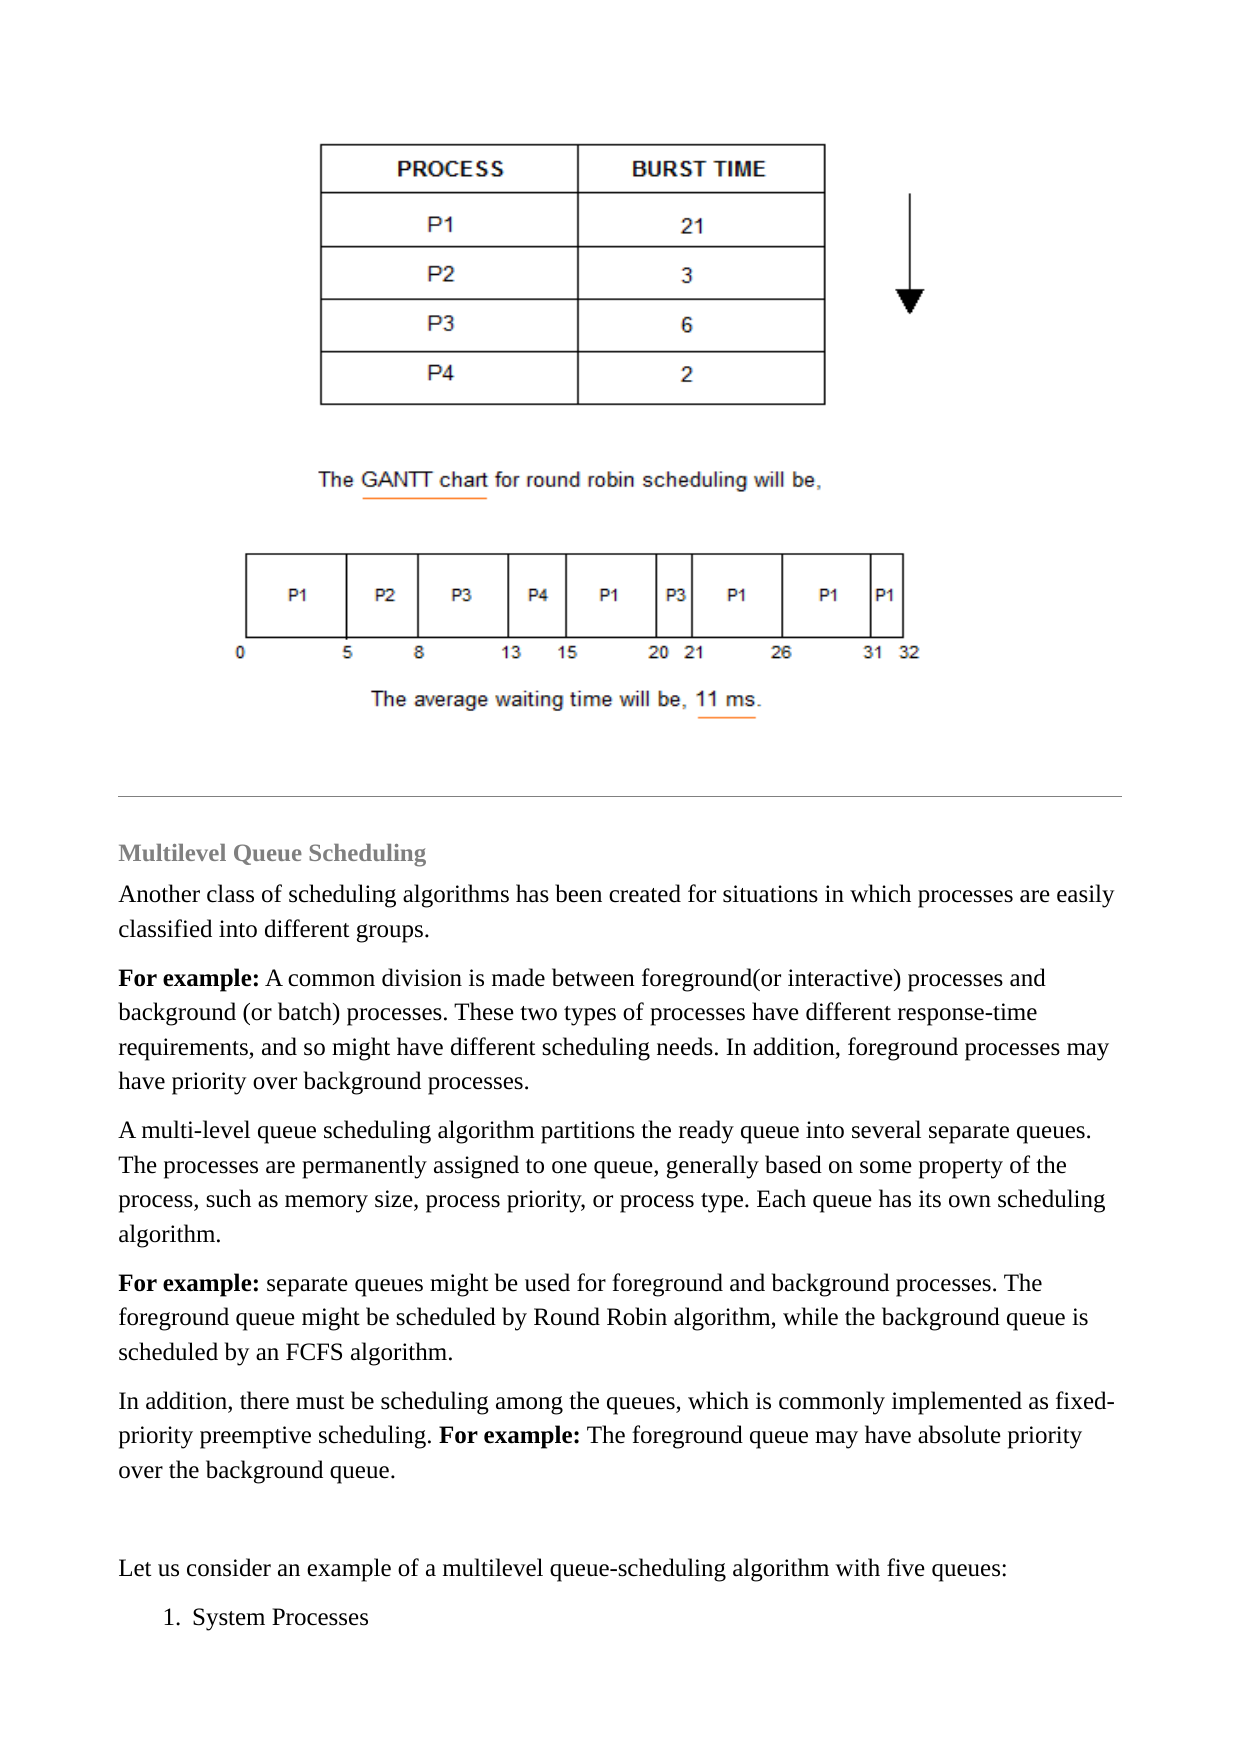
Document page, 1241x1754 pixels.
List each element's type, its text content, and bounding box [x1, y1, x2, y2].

picture [118, 118, 1054, 762]
text Let us consider an example of a multilevel queue-scheduling algorithm with five queues: [118, 1553, 1122, 1582]
subtitle Multilevel Queue Scheduling [118, 838, 1122, 867]
list System Processes [162, 1602, 1122, 1631]
text For example: A common division is made between foreground(or interactive) processes and background (or batch) processes. These two types of processes have different response-time requirements, and so might have different scheduling needs. In addition, foreground processes may have priority over background processes. [118, 963, 1122, 1095]
text In addition, there must be scheduling among the queues, which is commonly implemented as fixed-priority preemptive scheduling. For example: The foreground queue may have absolute priority over the background queue. [118, 1386, 1122, 1484]
text For example: separate queues might be used for foreground and background processes. The foreground queue might be scheduled by Round Robin algorithm, while the background queue is scheduled by an FCFS algorithm. [118, 1268, 1122, 1366]
text A multi-level queue scheduling algorithm partitions the ready queue into several separate queues. The processes are permanently assigned to one queue, generally based on some property of the process, such as memory size, process priority, or process type. Each queue has its own scheduling algorithm. [118, 1115, 1122, 1248]
text Another class of scheduling algorithms has been created for situations in which processes are easily classified into different groups. [118, 879, 1122, 943]
